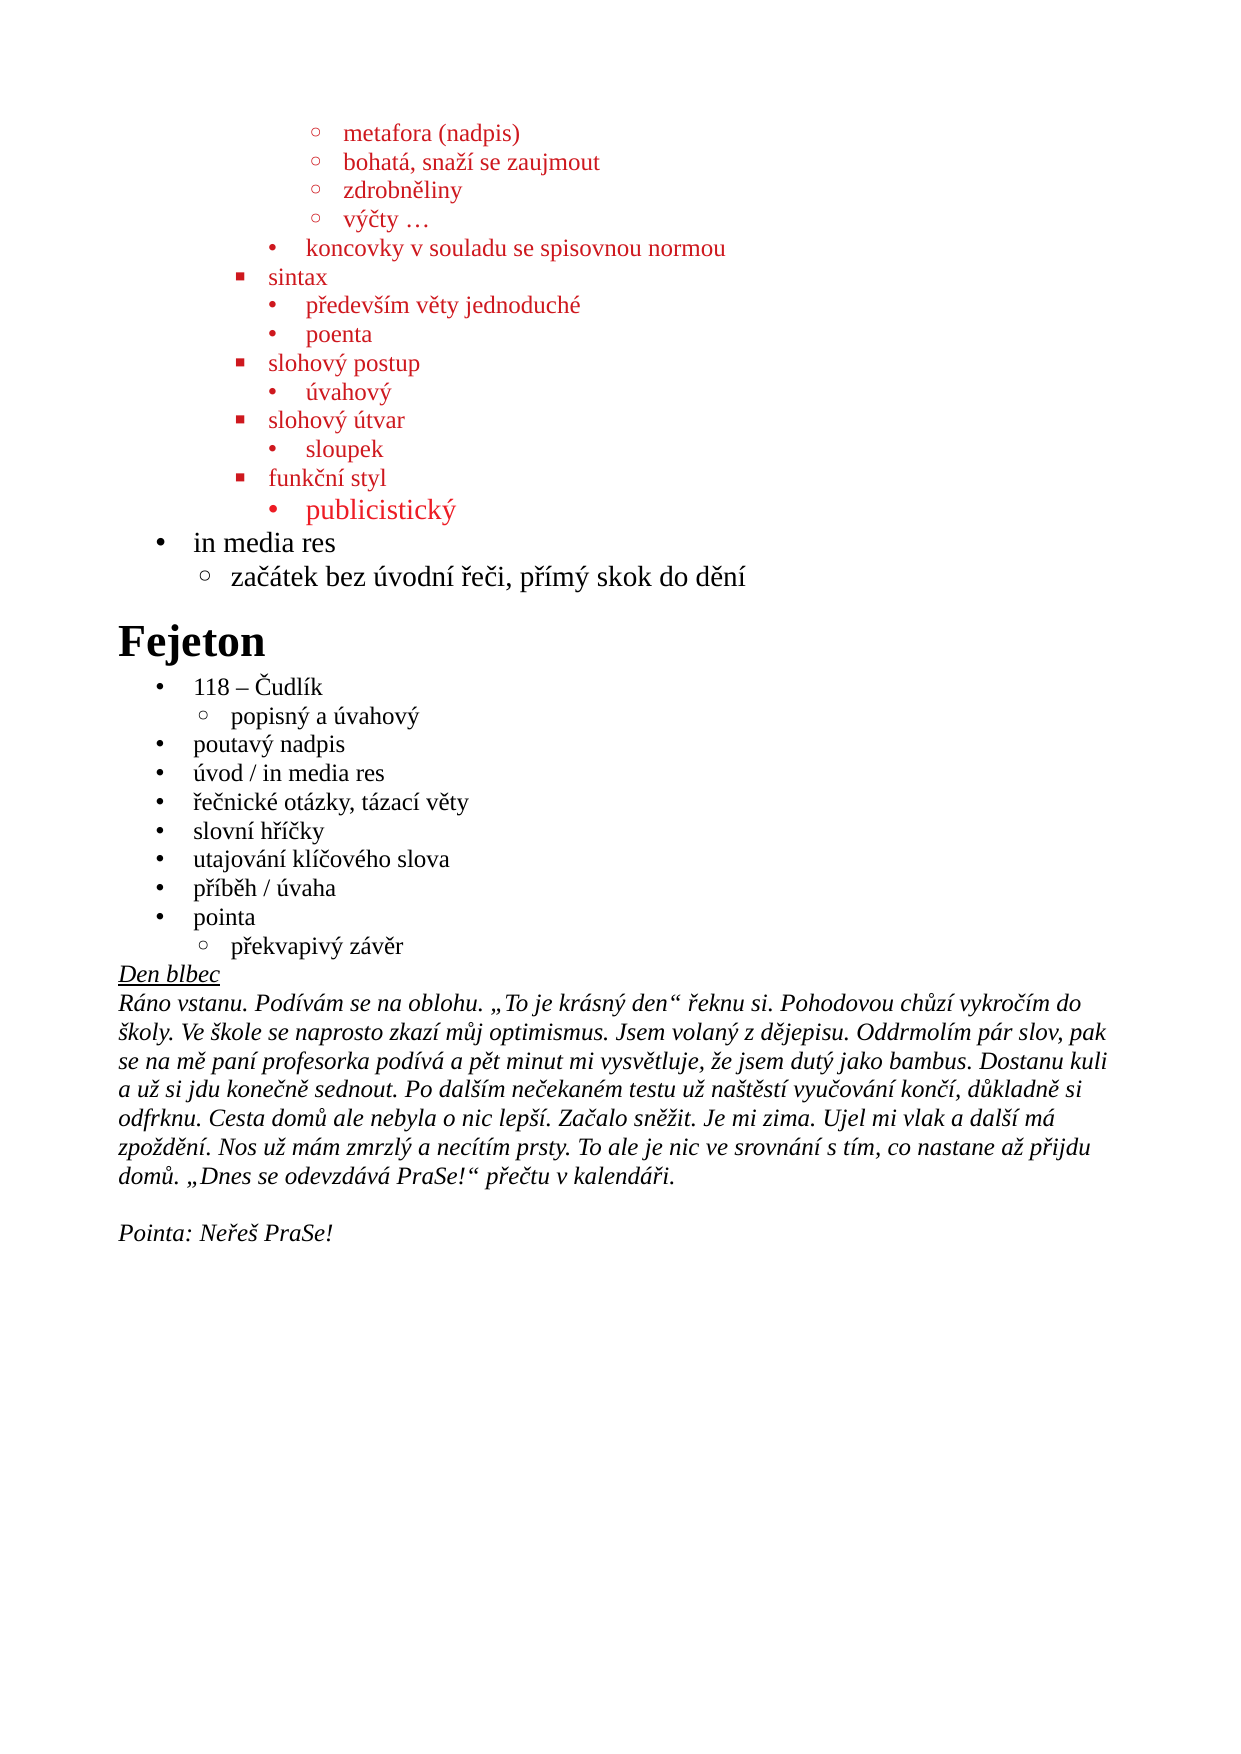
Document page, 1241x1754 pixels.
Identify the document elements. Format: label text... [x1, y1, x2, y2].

list úvod / in media res [156, 758, 1122, 787]
text Pointa: Neřeš PraSe! [118, 1218, 1122, 1247]
list koncovky v souladu se spisovnou normou [268, 233, 1122, 262]
list popisný a úvahový [193, 701, 1122, 729]
list metafora (nadpis) [306, 118, 1122, 147]
list pointa [156, 902, 1122, 931]
list začátek bez úvodní řeči, přímý skok do dění [193, 559, 1122, 593]
list bohatá, snaží se zaujmout [306, 147, 1122, 176]
list zdrobněliny [306, 176, 1122, 204]
text Den blbec [118, 959, 1122, 988]
list sintax [231, 262, 1122, 291]
text Ráno vstanu. Podívám se na oblohu. „To je krásný den“ řeknu si. Pohodovou chůzí vykročím do školy. Ve škole se naprosto zkazí můj optimismus. Jsem volaný z dějepisu. Oddrmolím pár slov, pak se na mě paní profesorka podívá a pět minut mi vysvětluje, že jsem dutý jako bambus. Dostanu kuli a už si jdu konečně sednout. Po dalším nečekaném testu už naštěstí vyučování končí, důkladně si odfrknu. Cesta domů ale nebyla o nic lepší. Začalo sněžit. Je mi zima. Ujel mi vlak a další má zpoždění. Nos už mám zmrzlý a necítím prsty. To ale je nic ve srovnání s tím, co nastane až přijdu domů. „Dnes se odevzdává PraSe!“ přečtu v kalendáři. [118, 988, 1122, 1189]
list výčty … [306, 204, 1122, 233]
list překvapivý závěr [193, 931, 1122, 959]
list sloupek [268, 434, 1122, 463]
list in media res [156, 526, 1122, 559]
list poutavý nadpis [156, 729, 1122, 758]
list utajování klíčového slova [156, 844, 1122, 873]
list funkční styl [231, 463, 1122, 492]
list poenta [268, 319, 1122, 348]
list publicistický [268, 492, 1122, 526]
list příběh / úvaha [156, 873, 1122, 902]
list především věty jednoduché [268, 291, 1122, 319]
list slohový postup [231, 348, 1122, 377]
list 118 – Čudlík [156, 672, 1122, 701]
list slovní hříčky [156, 816, 1122, 844]
text Fejeton [118, 613, 1122, 666]
list úvahový [268, 377, 1122, 406]
list řečnické otázky, tázací věty [156, 787, 1122, 816]
list slohový útvar [231, 406, 1122, 434]
